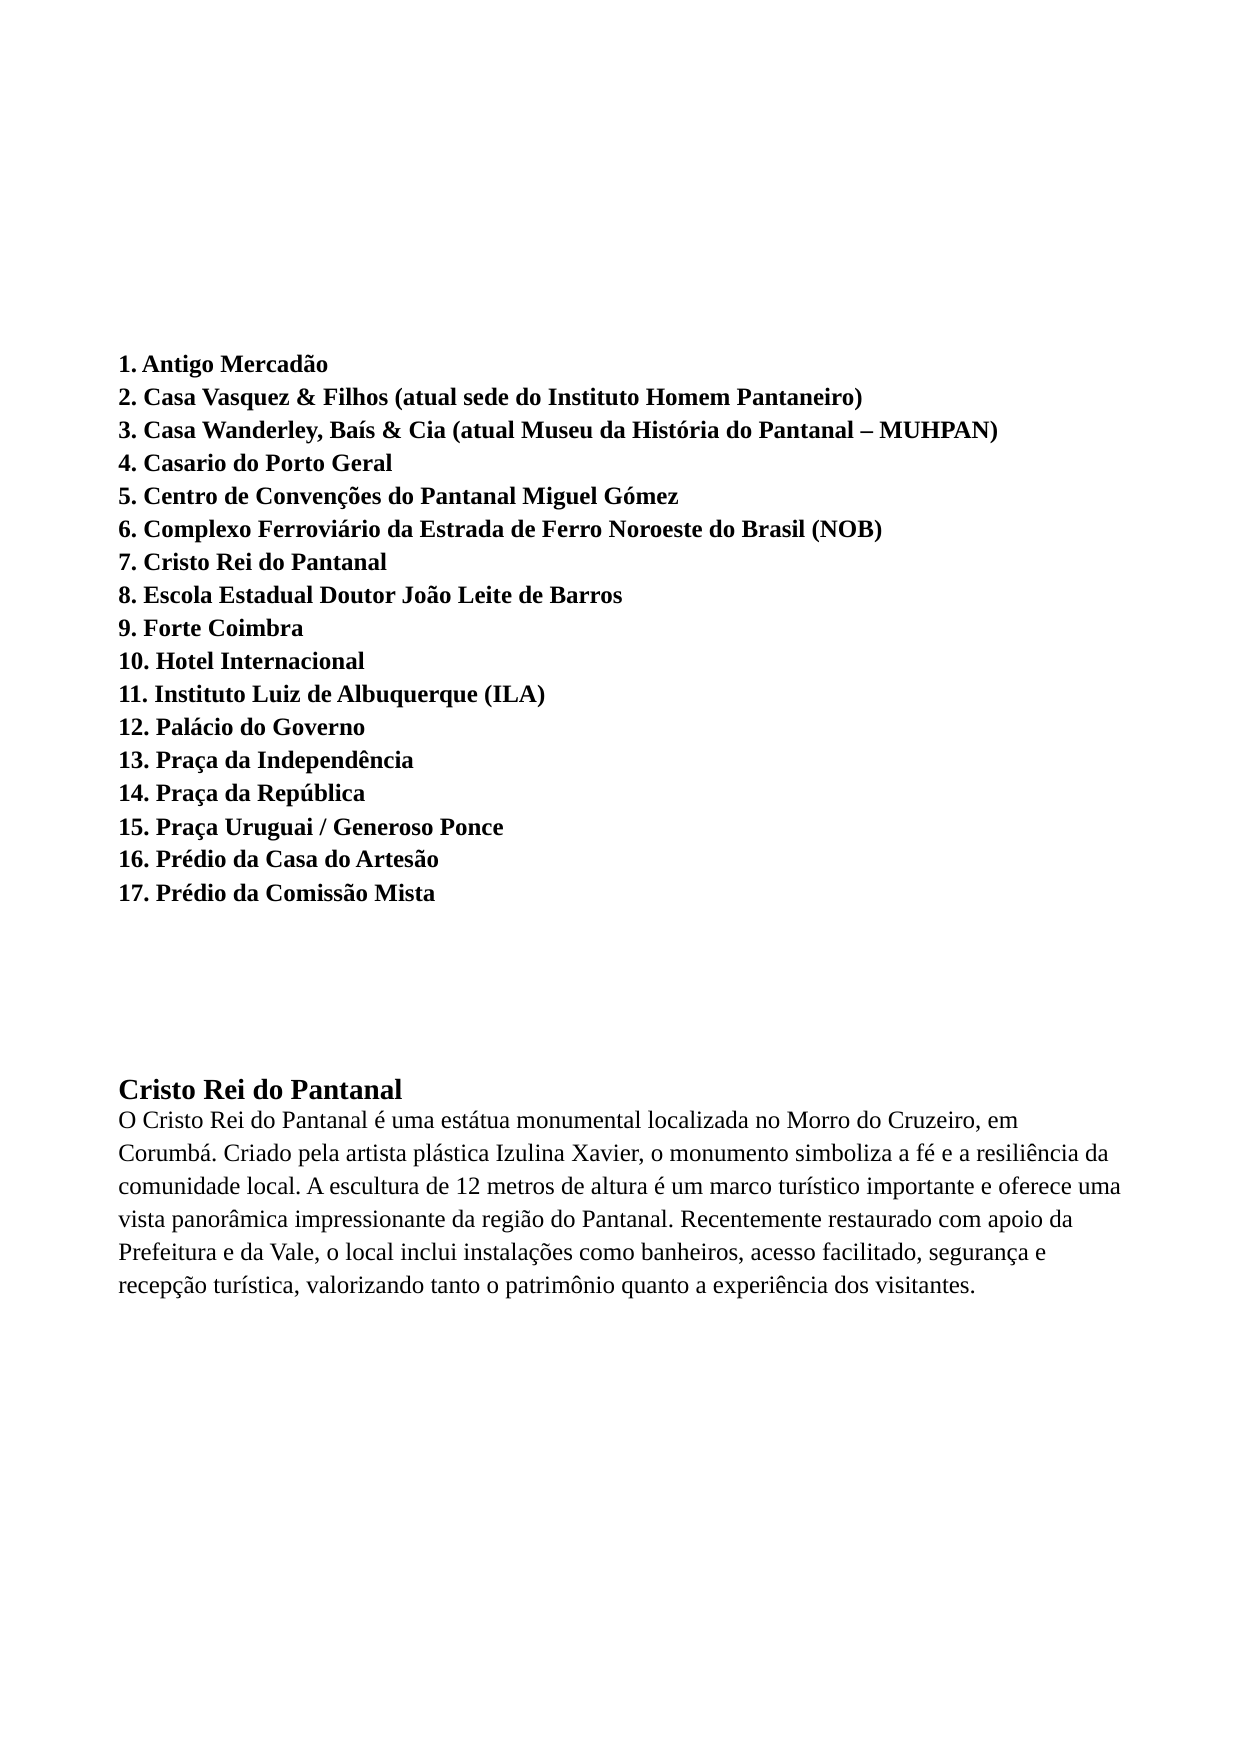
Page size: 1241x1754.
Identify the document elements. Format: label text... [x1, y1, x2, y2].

subtitle Cristo Rei do Pantanal [118, 1072, 1122, 1105]
text O Cristo Rei do Pantanal é uma estátua monumental localizada no Morro do Cruzeiro, em Corumbá. Criado pela artista plástica Izulina Xavier, o monumento simboliza a fé e a resiliência da comunidade local. A escultura de 12 metros de altura é um marco turístico importante e oferece uma vista panorâmica impressionante da região do Pantanal. Recentemente restaurado com apoio da Prefeitura e da Vale, o local inclui instalações como banheiros, acesso facilitado, segurança e recepção turística, valorizando tanto o patrimônio quanto a experiência dos visitantes. [118, 1105, 1122, 1299]
text 1. Antigo Mercadão 2. Casa Vasquez & Filhos (atual sede do Instituto Homem Pantaneiro) 3. Casa Wanderley, Baís & Cia (atual Museu da História do Pantanal – MUHPAN) 4. Casario do Porto Geral 5. Centro de Convenções do Pantanal Miguel Gómez 6. Complexo Ferroviário da Estrada de Ferro Noroeste do Brasil (NOB) 7. Cristo Rei do Pantanal 8. Escola Estadual Doutor João Leite de Barros 9. Forte Coimbra 10. Hotel Internacional 11. Instituto Luiz de Albuquerque (ILA) 12. Palácio do Governo 13. Praça da Independência 14. Praça da República 15. Praça Uruguai / Generoso Ponce 16. Prédio da Casa do Artesão 17. Prédio da Comissão Mista [118, 118, 1122, 1038]
